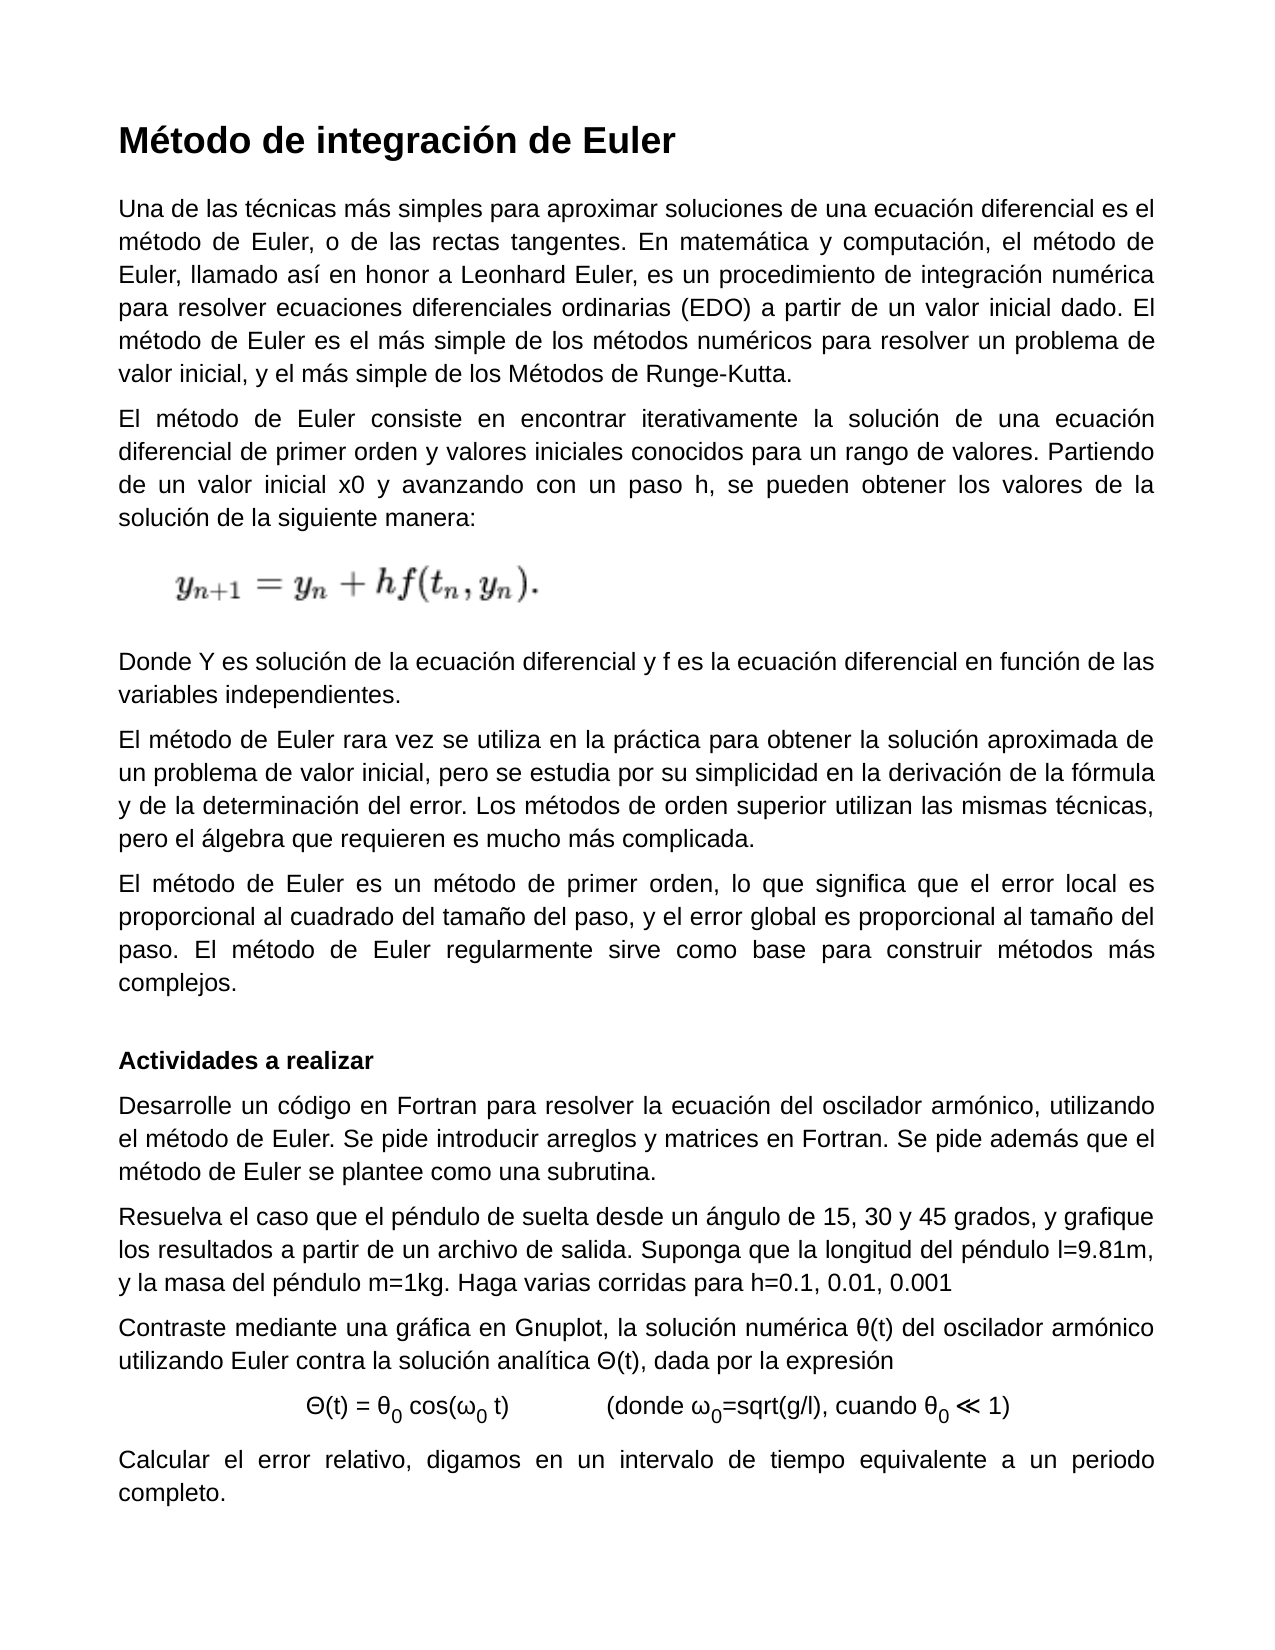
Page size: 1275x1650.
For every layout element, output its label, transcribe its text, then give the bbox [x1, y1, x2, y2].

text El método de Euler es un método de primer orden, lo que significa que el error local es proporcional al cuadrado del tamaño del paso, y el error global es proporcional al tamaño del paso. El método de Euler regularmente sirve como base para construir métodos más complejos. [118, 869, 1157, 997]
text Una de las técnicas más simples para aproximar soluciones de una ecuación diferencial es el método de Euler, o de las rectas tangentes. En matemática y computación, el método de Euler, llamado así en honor a Leonhard Euler, es un procedimiento de integración numérica para resolver ecuaciones diferenciales ordinarias (EDO) a partir de un valor inicial dado. El método de Euler es el más simple de los métodos numéricos para resolver un problema de valor inicial, y el más simple de los Métodos de Runge-Kutta. [118, 194, 1157, 388]
text Resuelva el caso que el péndulo de suelta desde un ángulo de 15, 30 y 45 grados, y grafique los resultados a partir de un archivo de salida. Suponga que la longitud del péndulo l=9.81m, y la masa del péndulo m=1kg. Haga varias corridas para h=0.1, 0.01, 0.001 [118, 1202, 1157, 1297]
text Donde Y es solución de la ecuación diferencial y f es la ecuación diferencial en función de las variables independientes. [118, 647, 1157, 709]
text Actividades a realizar [118, 1046, 1157, 1075]
text Θ(t) = θ0 cos(ω0 t) (donde ω0=sqrt(g/l), cuando θ0 ≪ 1) [306, 1391, 1157, 1428]
picture [326, 554, 405, 583]
text El método de Euler rara vez se utiliza en la práctica para obtener la solución aproximada de un problema de valor inicial, pero se estudia por su simplicidad en la derivación de la fórmula y de la determinación del error. Los métodos de orden superior utilizan las mismas técnicas, pero el álgebra que requieren es mucho más complicada. [118, 725, 1157, 853]
text Desarrolle un código en Fortran para resolver la ecuación del oscilador armónico, utilizando el método de Euler. Se pide introducir arreglos y matrices en Fortran. Se pide además que el método de Euler se plantee como una subrutina. [118, 1091, 1157, 1186]
text Método de integración de Euler [118, 118, 1157, 161]
text El método de Euler consiste en encontrar iterativamente la solución de una ecuación diferencial de primer orden y valores iniciales conocidos para un rango de valores. Partiendo de un valor inicial x0 y avanzando con un paso h, se pueden obtener los valores de la solución de la siguiente manera: [118, 404, 1157, 532]
text Contraste mediante una gráfica en Gnuplot, la solución numérica θ(t) del oscilador armónico utilizando Euler contra la solución analítica Θ(t), dada por la expresión [118, 1313, 1157, 1374]
text Calcular el error relativo, digamos en un intervalo de tiempo equivalente a un periodo completo. [118, 1445, 1157, 1507]
